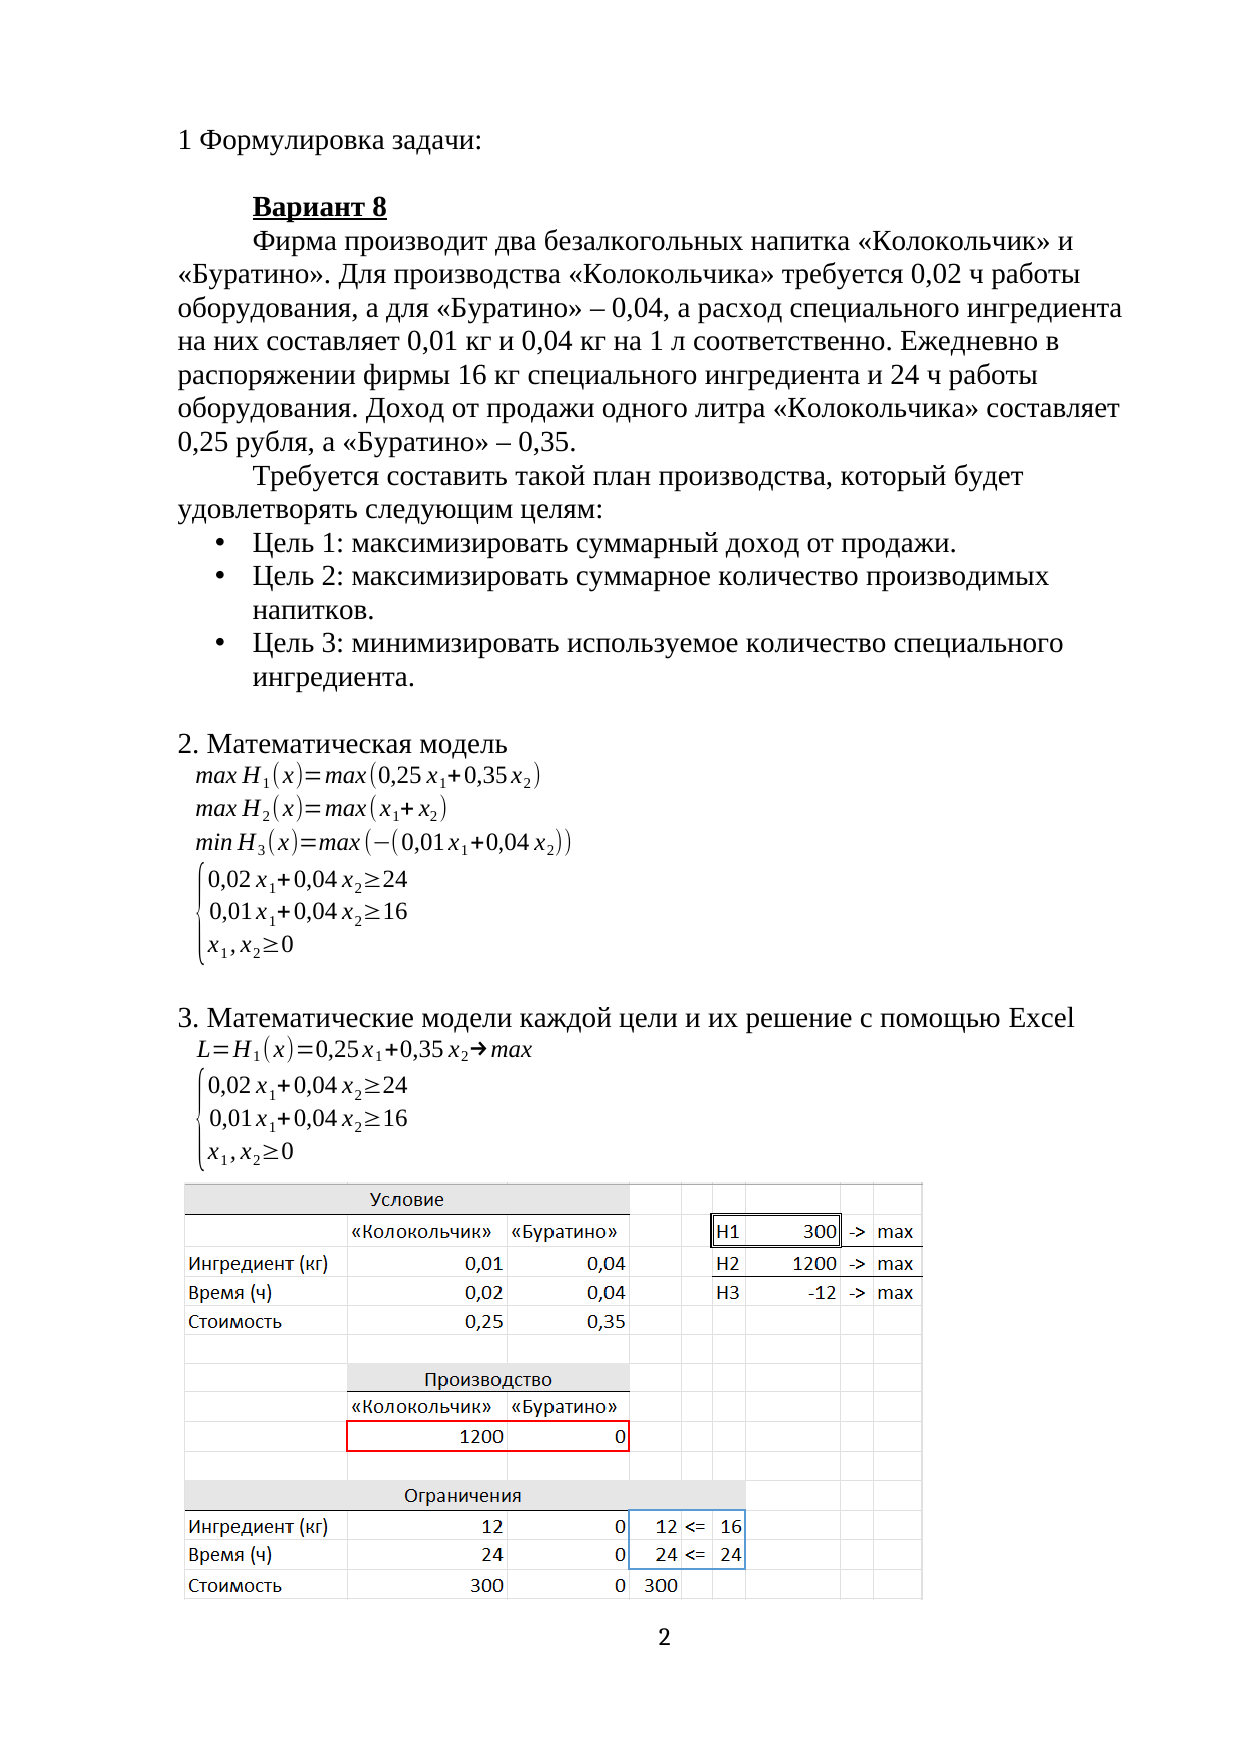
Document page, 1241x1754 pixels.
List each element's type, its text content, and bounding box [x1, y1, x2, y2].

picture [184, 1182, 923, 1600]
text Требуется составить такой план производства, который будет удовлетворять следующим целям: [177, 458, 1152, 525]
subtitle 1 Формулировка задачи: [177, 122, 1152, 156]
text Фирма производит два безалкогольных напитка «Колокольчик» и «Буратино». Для производства «Колокольчика» требуется 0,02 ч работы оборудования, а для «Буратино» – 0,04, а расход специального ингредиента на них составляет 0,01 кг и 0,04 кг на 1 л соответственно. Ежедневно в распоряжении фирмы 16 кг специального ингредиента и 24 ч работы оборудования. Доход от продажи одного литра «Колокольчика» составляет 0,25 рубля, а «Буратино» – 0,35. [177, 223, 1152, 458]
text 3. Математические модели каждой цели и их решение с помощью Excel [177, 1000, 1152, 1034]
list Цель 1: максимизировать суммарный доход от продажи. [215, 525, 1152, 558]
text Вариант 8 [177, 189, 1152, 223]
list Цель 3: минимизировать используемое количество специального ингредиента. [215, 626, 1152, 693]
text 2. Математическая модель [177, 726, 1152, 760]
list Цель 2: максимизировать суммарное количество производимых напитков. [215, 558, 1152, 626]
